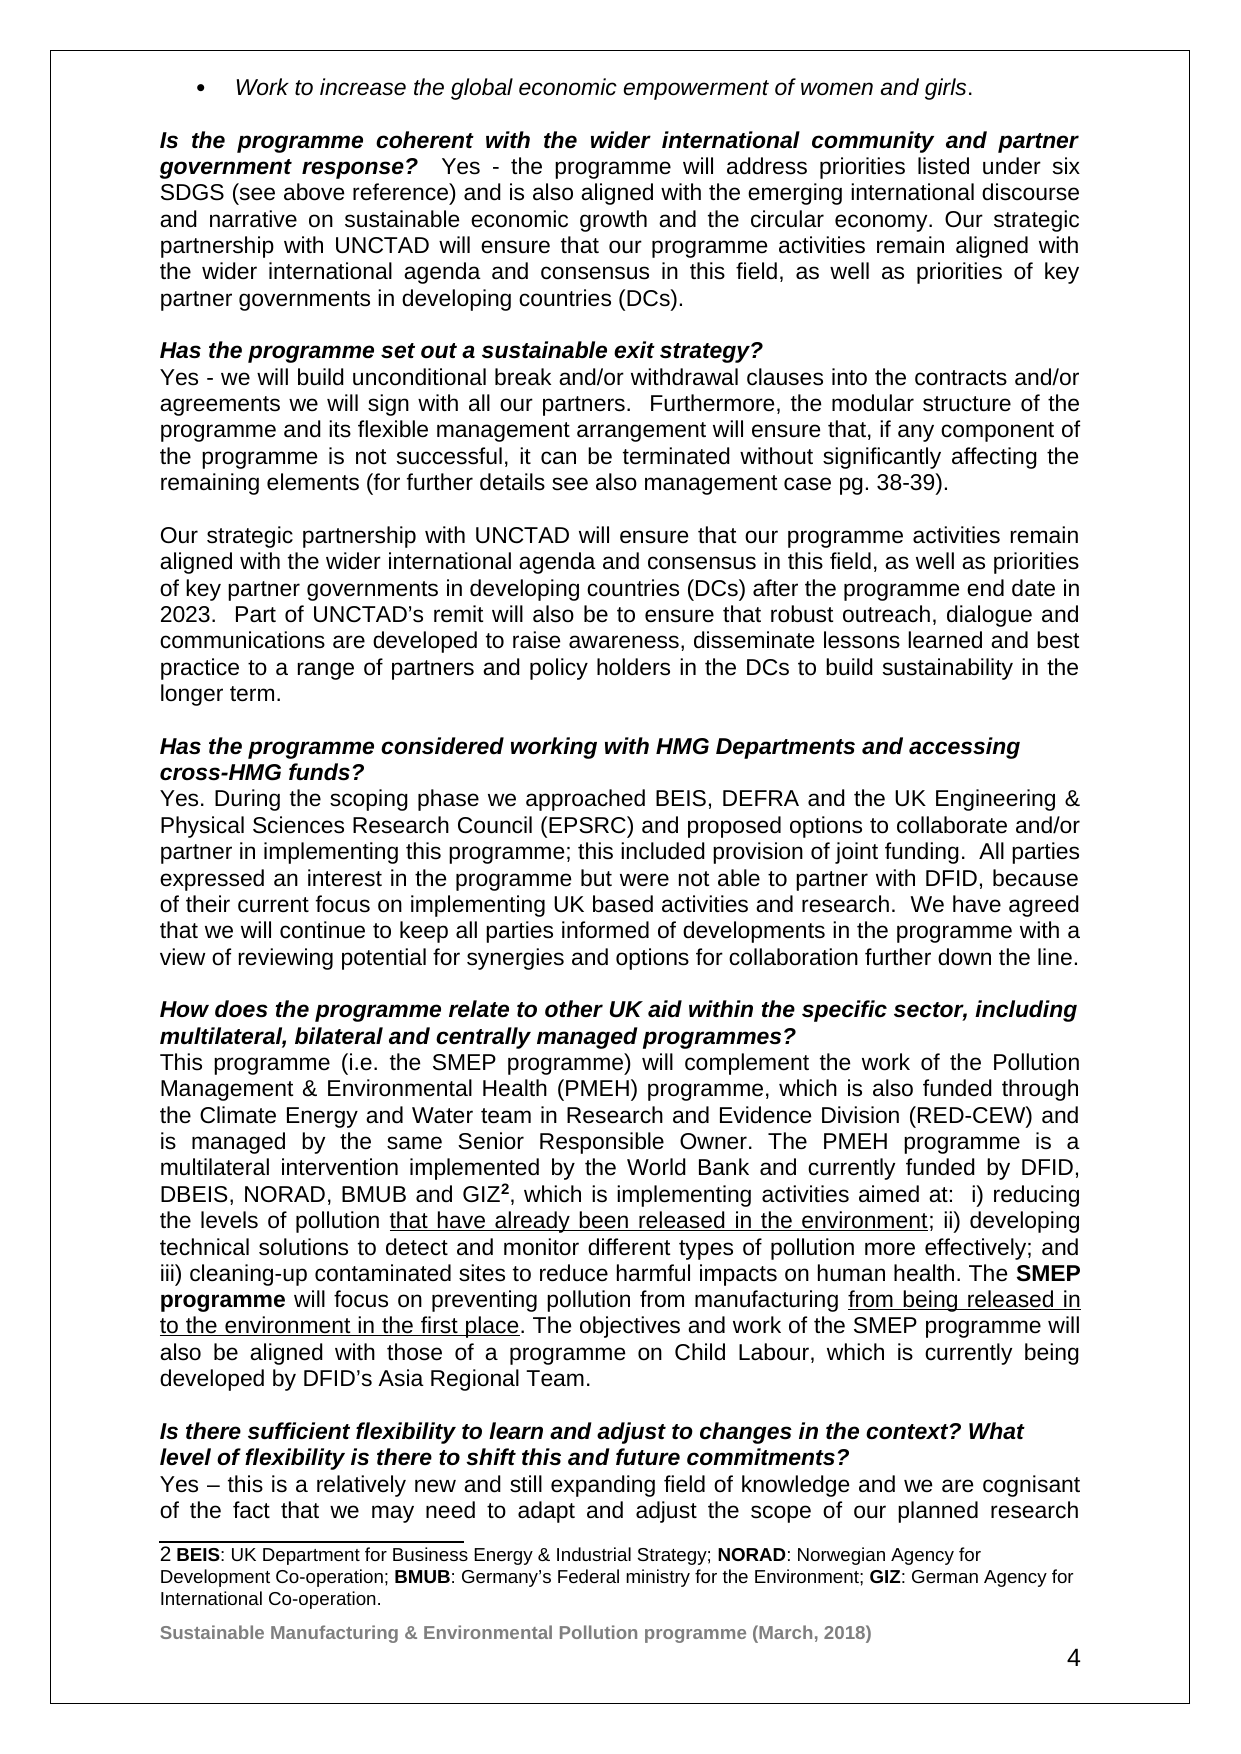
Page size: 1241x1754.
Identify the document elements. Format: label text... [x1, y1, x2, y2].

text Has the programme considered working with HMG Departments and accessing cross-HMG funds? [159, 733, 1081, 785]
text Yes – this is a relatively new and still expanding field of knowledge and we are cognisant of the fact that we may need to adapt and adjust the scope of our planned research [159, 1471, 1081, 1523]
text Our strategic partnership with UNCTAD will ensure that our programme activities remain aligned with the wider international agenda and consensus in this field, as well as priorities of key partner governments in developing countries (DCs) after the programme end date in 2023. Part of UNCTAD’s remit will also be to ensure that robust outreach, dialogue and communications are developed to raise awareness, disseminate lessons learned and best practice to a range of partners and policy holders in the DCs to build sustainability in the longer term. [159, 522, 1081, 706]
text BEIS: UK Department for Business Energy & Industrial Strategy; NORAD: Norwegian Agency for Development Co-operation; BMUB: Germany’s Federal ministry for the Environment; GIZ: German Agency for International Co-operation. [159, 1542, 1081, 1609]
text Yes - we will build unconditional break and/or withdrawal clauses into the contracts and/or agreements we will sign with all our partners. Furthermore, the modular structure of the programme and its flexible management arrangement will ensure that, if any component of the programme is not successful, it can be terminated without significantly affecting the remaining elements (for further details see also management case pg. 38-39). [159, 364, 1081, 496]
text How does the programme relate to other UK aid within the specific sector, including multilateral, bilateral and centrally managed programmes? This programme (i.e. the SMEP programme) will complement the work of the Pollution Management & Environmental Health (PMEH) programme, which is also funded through the Climate Energy and Water team in Research and Evidence Division (RED-CEW) and is managed by the same Senior Responsible Owner. The PMEH programme is a multilateral intervention implemented by the World Bank and currently funded by DFID, DBEIS, NORAD, BMUB and GIZ, which is implementing activities aimed at: i) reducing the levels of pollution that have already been released in the environment; ii) developing technical solutions to detect and monitor different types of pollution more effectively; and iii) cleaning-up contaminated sites to reduce harmful impacts on human health. The SMEP programme will focus on preventing pollution from manufacturing from being released in to the environment in the first place. The objectives and work of the SMEP programme will also be aligned with those of a programme on Child Labour, which is currently being developed by DFID’s Asia Regional Team. [159, 996, 1081, 1392]
text Is there sufficient flexibility to learn and adjust to changes in the context? What level of flexibility is there to shift this and future commitments? [159, 1418, 1081, 1471]
text Has the programme set out a sustainable exit strategy? [159, 311, 1081, 364]
text Is the programme coherent with the wider international community and partner government response? Yes - the programme will address priorities listed under six SDGS (see above reference) and is also aligned with the emerging international discourse and narrative on sustainable economic growth and the circular economy. Our strategic partnership with UNCTAD will ensure that our programme activities remain aligned with the wider international agenda and consensus in this field, as well as priorities of key partner governments in developing countries (DCs). [159, 127, 1081, 311]
text Yes. During the scoping phase we approached BEIS, DEFRA and the UK Engineering & Physical Sciences Research Council (EPSRC) and proposed options to collaborate and/or partner in implementing this programme; this included provision of joint funding. All parties expressed an interest in the programme but were not able to partner with DFID, because of their current focus on implementing UK based activities and research. We have agreed that we will continue to keep all parties informed of developments in the programme with a view of reviewing potential for synergies and options for collaboration further down the line. [159, 785, 1081, 970]
list Work to increase the global economic empowerment of women and girls. [197, 74, 1081, 100]
